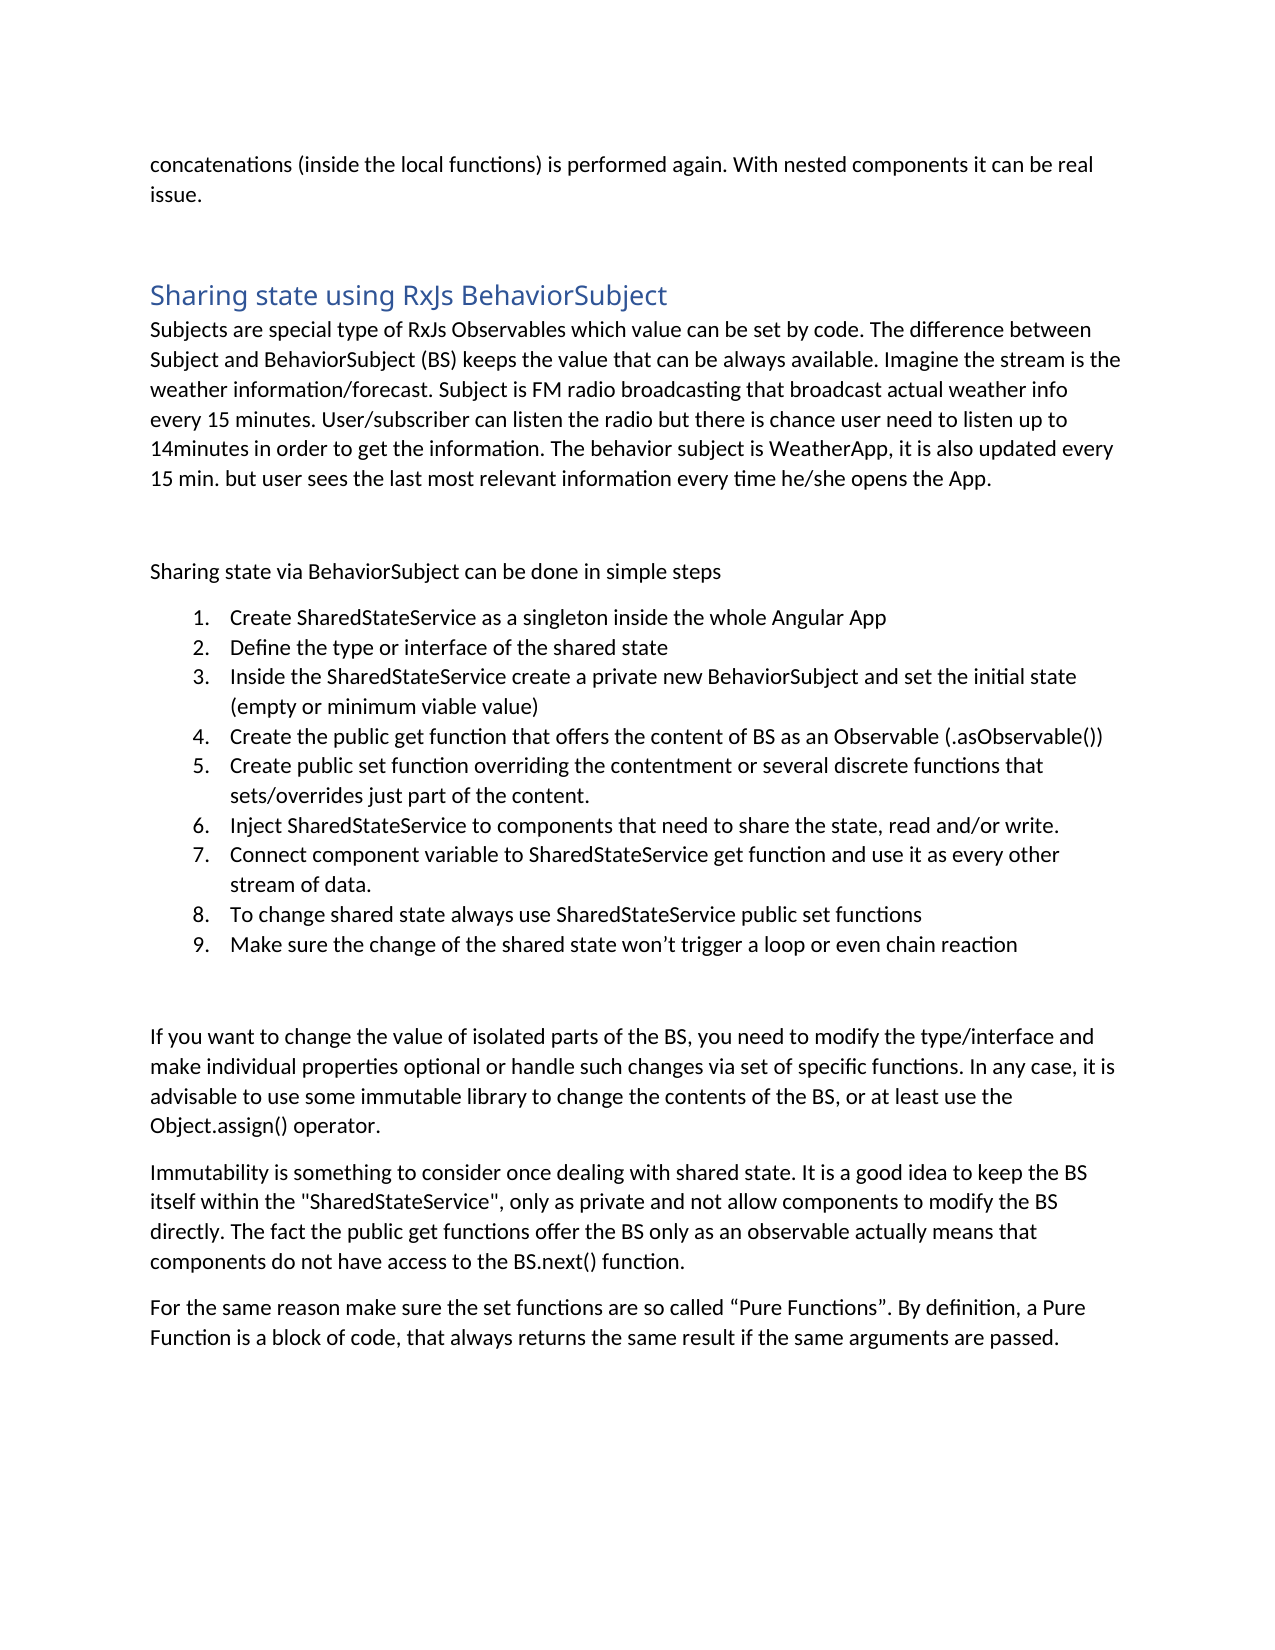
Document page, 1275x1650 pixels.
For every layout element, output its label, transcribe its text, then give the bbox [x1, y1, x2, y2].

text If you want to change the value of isolated parts of the BS, you need to modify the type/interface and make individual properties optional or handle such changes via set of specific functions. In any case, it is advisable to use some immutable library to change the contents of the BS, or at least use the Object.assign() operator. [150, 1022, 1125, 1139]
list To change shared state always use SharedStateService public set functions [192, 900, 1125, 928]
list Make sure the change of the shared state won’t trigger a loop or even chain reaction [192, 930, 1125, 958]
text Immutability is something to consider once dealing with shared state. It is a good idea to keep the BS itself within the "SharedStateService", only as private and not allow components to modify the BS directly. The fact the public get functions offer the BS only as an observable actually means that components do not have access to the BS.next() function. [150, 1158, 1125, 1275]
list Inject SharedStateService to components that need to share the state, read and/or write. [192, 811, 1125, 839]
list Connect component variable to SharedStateService get function and use it as every other stream of data. [192, 841, 1125, 898]
list Define the type or interface of the shared state [192, 633, 1125, 661]
list Create SharedStateService as a singleton inside the whole Angular App [192, 603, 1125, 631]
text For the same reason make sure the set functions are so called “Pure Functions”. By definition, a Pure Function is a block of code, that always returns the same result if the same arguments are passed. [150, 1293, 1125, 1351]
text Subjects are special type of RxJs Observables which value can be set by code. The difference between Subject and BehaviorSubject (BS) keeps the value that can be always available. Imagine the stream is the weather information/forecast. Subject is FM radio broadcasting that broadcast actual weather info every 15 minutes. User/subscriber can listen the radio but there is chance user need to listen up to 14minutes in order to get the information. The behavior subject is WeatherApp, it is also updated every 15 min. but user sees the last most relevant information every time he/she opens the App. [150, 316, 1125, 492]
subtitle Sharing state using RxJs BehaviorSubject [150, 277, 1125, 313]
list Inside the SharedStateService create a private new BehaviorSubject and set the initial state (empty or minimum viable value) [192, 662, 1125, 720]
text concatenations (inside the local functions) is performed again. With nested components it can be real issue. [150, 150, 1125, 208]
list Create the public get function that offers the content of BS as an Observable (.asObservable()) [192, 722, 1125, 750]
text Sharing state via BehaviorSubject can be done in simple steps [150, 557, 1125, 585]
list Create public set function overriding the contentment or several discrete functions that sets/overrides just part of the content. [192, 752, 1125, 809]
